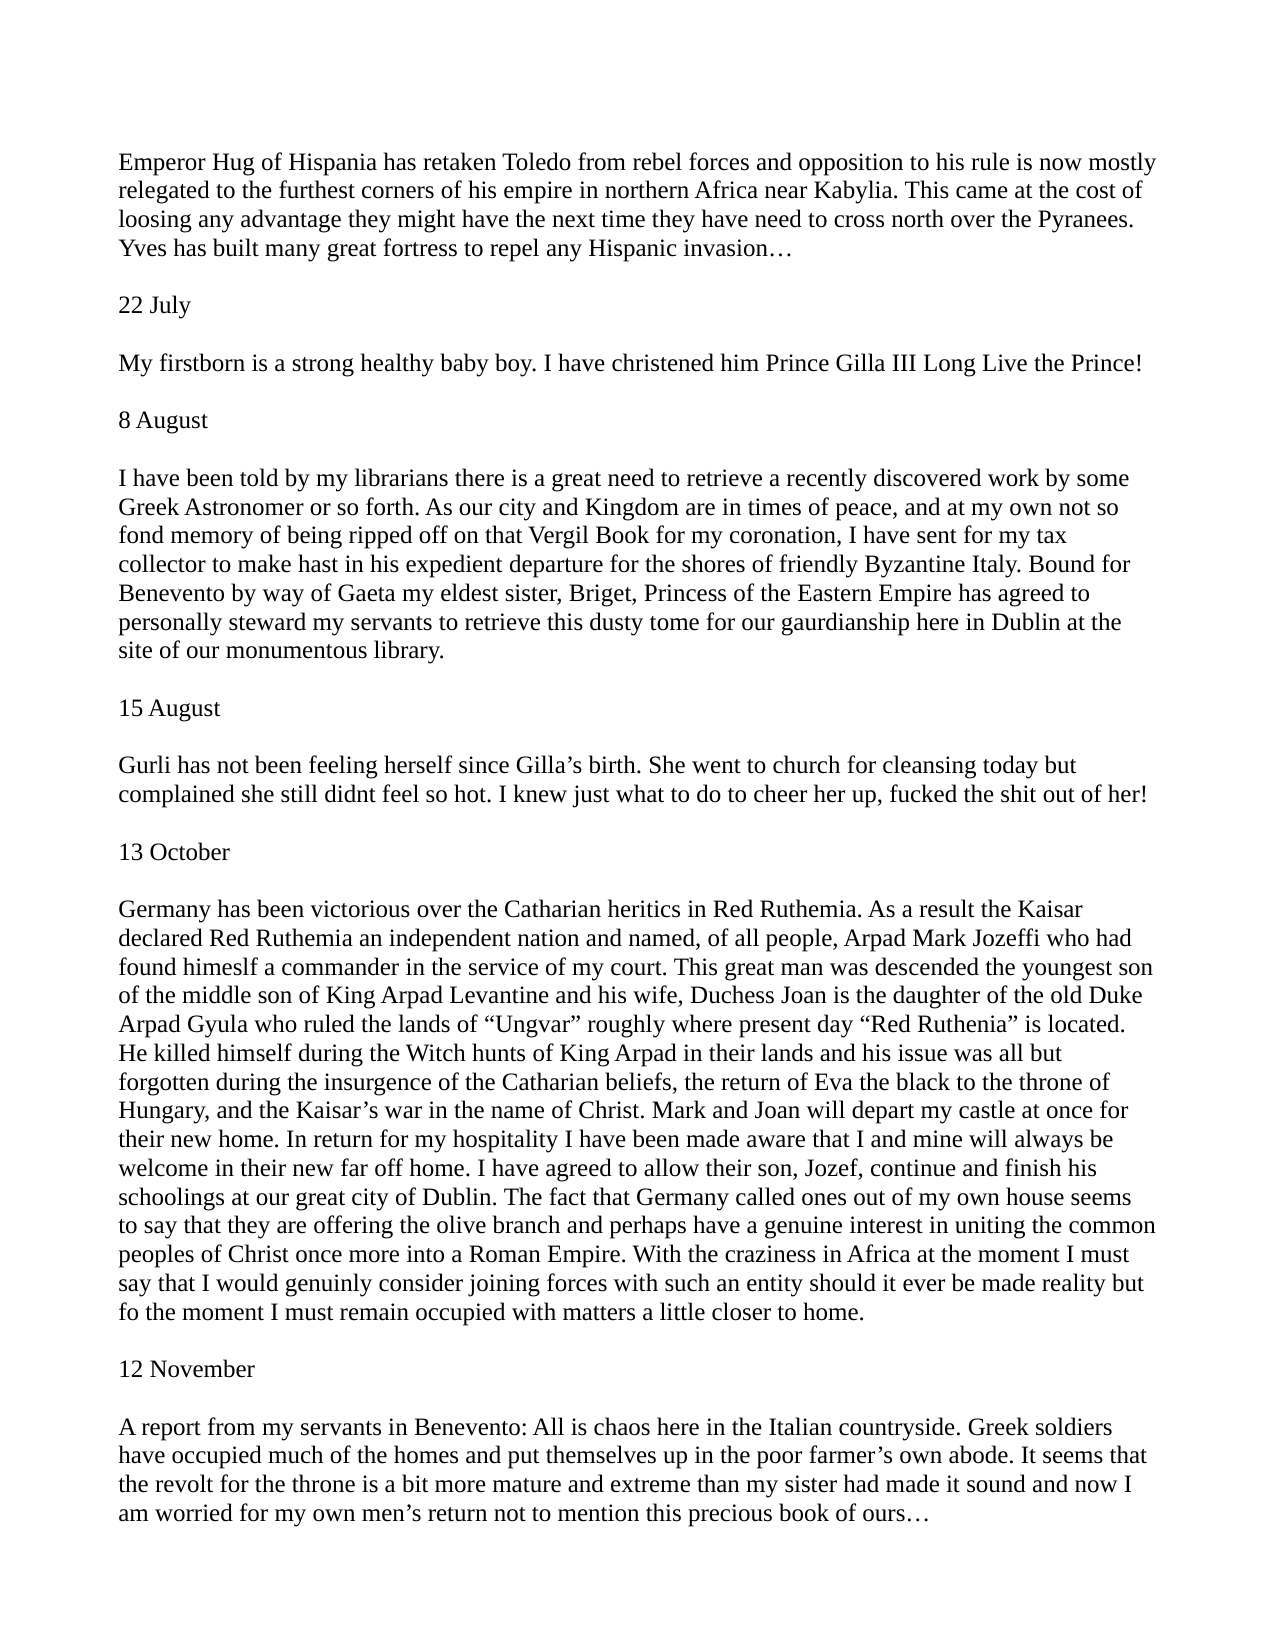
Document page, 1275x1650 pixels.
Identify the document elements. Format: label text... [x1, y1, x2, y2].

text Germany has been victorious over the Catharian heritics in Red Ruthemia. As a result the Kaisar declared Red Ruthemia an independent nation and named, of all people, Arpad Mark Jozeffi who had found himeslf a commander in the service of my court. This great man was descended the youngest son of the middle son of King Arpad Levantine and his wife, Duchess Joan is the daughter of the old Duke Arpad Gyula who ruled the lands of “Ungvar” roughly where present day “Red Ruthenia” is located. He killed himself during the Witch hunts of King Arpad in their lands and his issue was all but forgotten during the insurgence of the Catharian beliefs, the return of Eva the black to the throne of Hungary, and the Kaisar’s war in the name of Christ. Mark and Joan will depart my castle at once for their new home. In return for my hospitality I have been made aware that I and mine will always be welcome in their new far off home. I have agreed to allow their son, Jozef, continue and finish his schoolings at our great city of Dublin. The fact that Germany called ones out of my own house seems to say that they are offering the olive branch and perhaps have a genuine interest in uniting the common peoples of Christ once more into a Roman Empire. With the craziness in Africa at the moment I must say that I would genuinly consider joining forces with such an entity should it ever be made reality but fo the moment I must remain occupied with matters a little closer to home. [118, 894, 1157, 1326]
text 13 October [118, 837, 1157, 866]
text 12 November [118, 1354, 1157, 1383]
text 22 July [118, 291, 1157, 319]
text 15 August [118, 693, 1157, 722]
text 8 August [118, 406, 1157, 434]
text A report from my servants in Benevento: All is chaos here in the Italian countryside. Greek soldiers have occupied much of the homes and put themselves up in the poor farmer’s own abode. It seems that the revolt for the throne is a bit more mature and extreme than my sister had made it sound and now I am worried for my own men’s return not to mention this precious book of ours… [118, 1412, 1157, 1527]
text My firstborn is a strong healthy baby boy. I have christened him Prince Gilla III Long Live the Prince! [118, 348, 1157, 377]
text I have been told by my librarians there is a great need to retrieve a recently discovered work by some Greek Astronomer or so forth. As our city and Kingdom are in times of peace, and at my own not so fond memory of being ripped off on that Vergil Book for my coronation, I have sent for my tax collector to make hast in his expedient departure for the shores of friendly Byzantine Italy. Bound for Benevento by way of Gaeta my eldest sister, Briget, Princess of the Eastern Empire has agreed to personally steward my servants to retrieve this dusty tome for our gaurdianship here in Dublin at the site of our monumentous library. [118, 463, 1157, 664]
text Gurli has not been feeling herself since Gilla’s birth. She went to church for cleansing today but complained she still didnt feel so hot. I knew just what to do to cheer her up, fucked the shit out of her! [118, 751, 1157, 808]
text Emperor Hug of Hispania has retaken Toledo from rebel forces and opposition to his rule is now mostly relegated to the furthest corners of his empire in northern Africa near Kabylia. This came at the cost of loosing any advantage they might have the next time they have need to cross north over the Pyranees. Yves has built many great fortress to repel any Hispanic invasion… [118, 147, 1157, 262]
